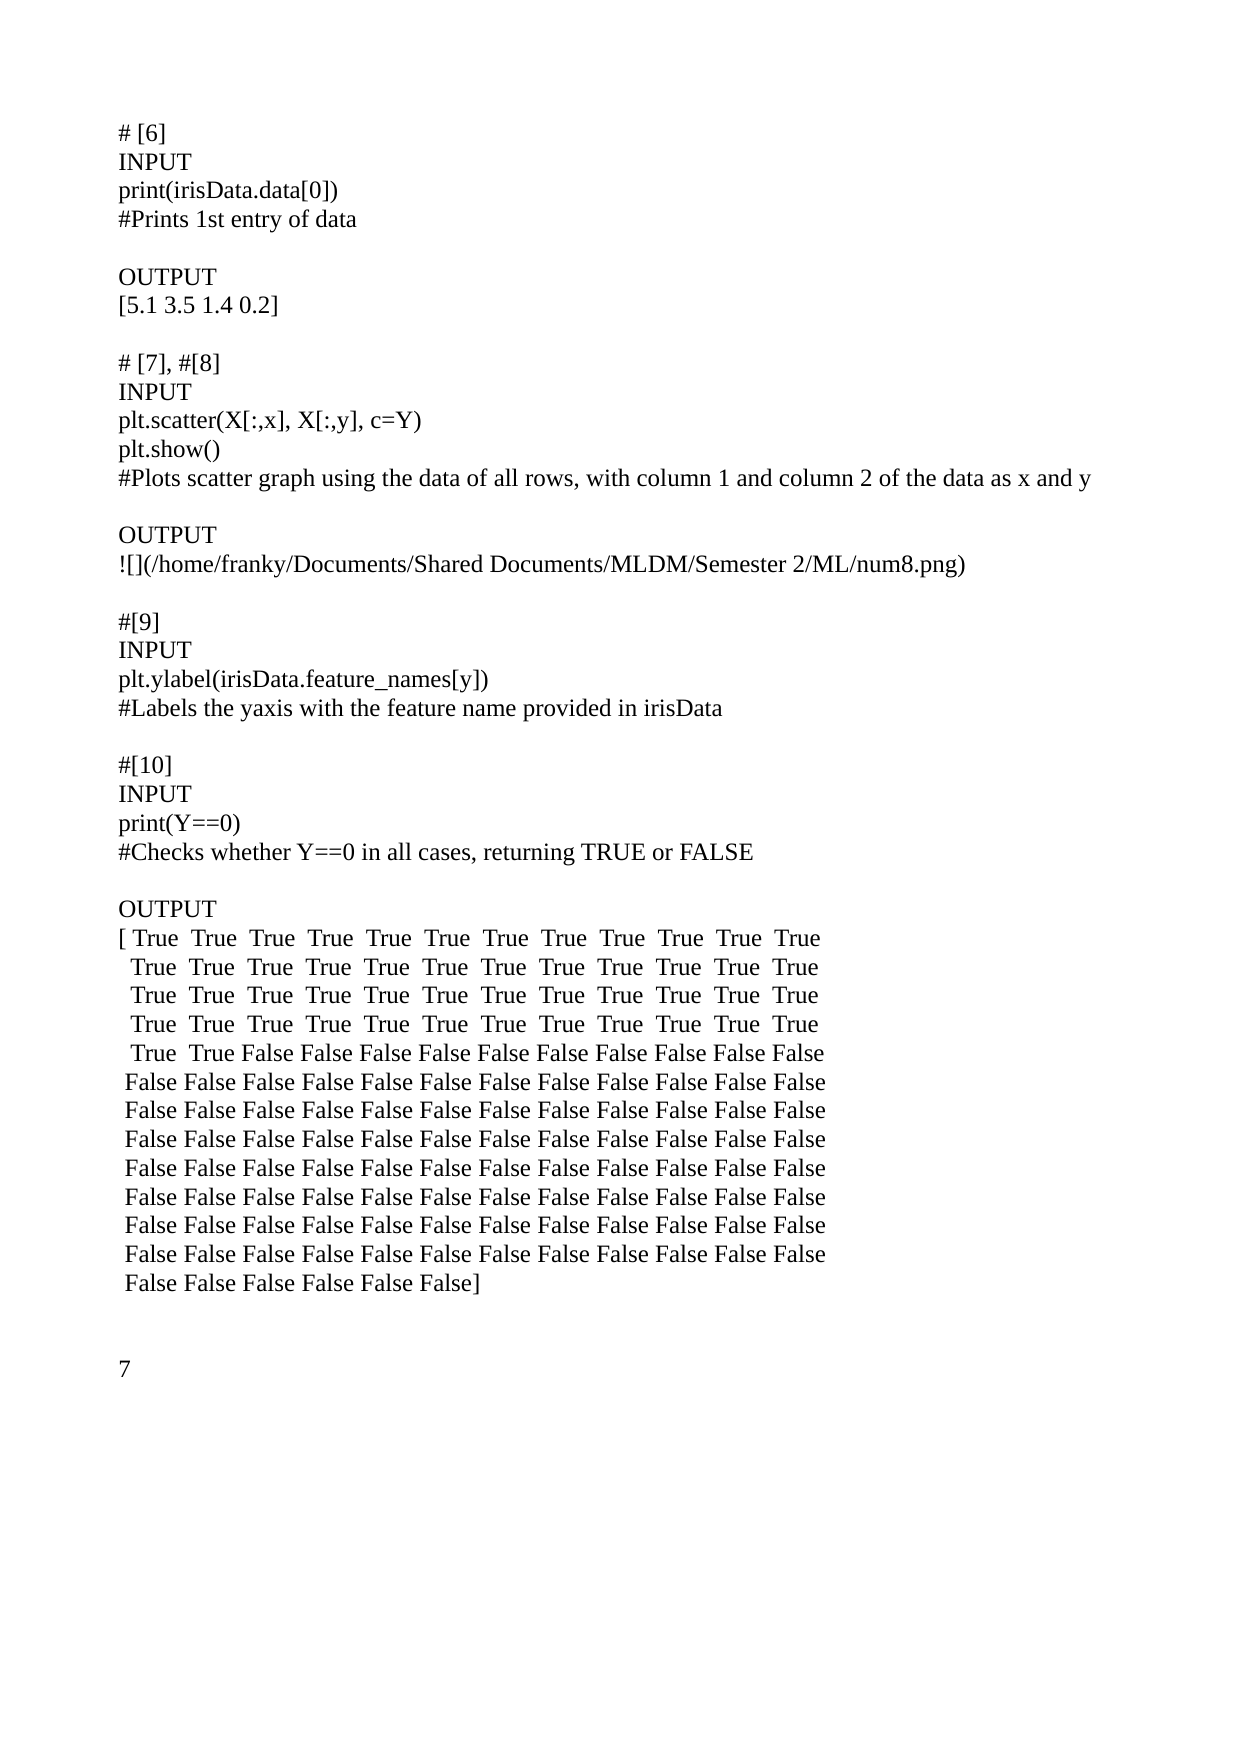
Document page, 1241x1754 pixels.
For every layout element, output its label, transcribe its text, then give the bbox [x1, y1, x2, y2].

text OUTPUT [118, 894, 1122, 923]
text False False False False False False False False False False False False [118, 1182, 1122, 1211]
text plt.ylabel(irisData.feature_names[y]) [118, 664, 1122, 693]
text [5.1 3.5 1.4 0.2] [118, 291, 1122, 319]
text False False False False False False False False False False False False [118, 1153, 1122, 1182]
text plt.show() [118, 434, 1122, 463]
text True True True True True True True True True True True True [118, 1009, 1122, 1038]
text print(irisData.data[0]) [118, 176, 1122, 204]
text INPUT [118, 636, 1122, 664]
text False False False False False False False False False False False False [118, 1124, 1122, 1153]
text ![](/home/franky/Documents/Shared Documents/MLDM/Semester 2/ML/num8.png) [118, 549, 1122, 578]
text INPUT [118, 147, 1122, 176]
text 7 [118, 1354, 1122, 1383]
text OUTPUT [118, 262, 1122, 291]
text print(Y==0) [118, 808, 1122, 837]
text True True True True True True True True True True True True [118, 981, 1122, 1009]
text #[9] [118, 607, 1122, 636]
text #Labels the yaxis with the feature name provided in irisData [118, 693, 1122, 722]
text INPUT [118, 779, 1122, 808]
text [ True True True True True True True True True True True True [118, 923, 1122, 952]
text False False False False False False False False False False False False [118, 1211, 1122, 1239]
text INPUT [118, 377, 1122, 406]
text #Checks whether Y==0 in all cases, returning TRUE or FALSE [118, 837, 1122, 866]
text # [6] [118, 118, 1122, 147]
text #[10] [118, 751, 1122, 779]
text OUTPUT [118, 521, 1122, 549]
text # [7], #[8] [118, 348, 1122, 377]
text True True False False False False False False False False False False [118, 1038, 1122, 1067]
text #Plots scatter graph using the data of all rows, with column 1 and column 2 of the data as x and y [118, 463, 1122, 492]
text plt.scatter(X[:,x], X[:,y], c=Y) [118, 406, 1122, 434]
text False False False False False False False False False False False False [118, 1067, 1122, 1096]
text True True True True True True True True True True True True [118, 952, 1122, 981]
text #Prints 1st entry of data [118, 204, 1122, 233]
text False False False False False False False False False False False False [118, 1096, 1122, 1124]
text False False False False False False] [118, 1268, 1122, 1297]
text False False False False False False False False False False False False [118, 1239, 1122, 1268]
